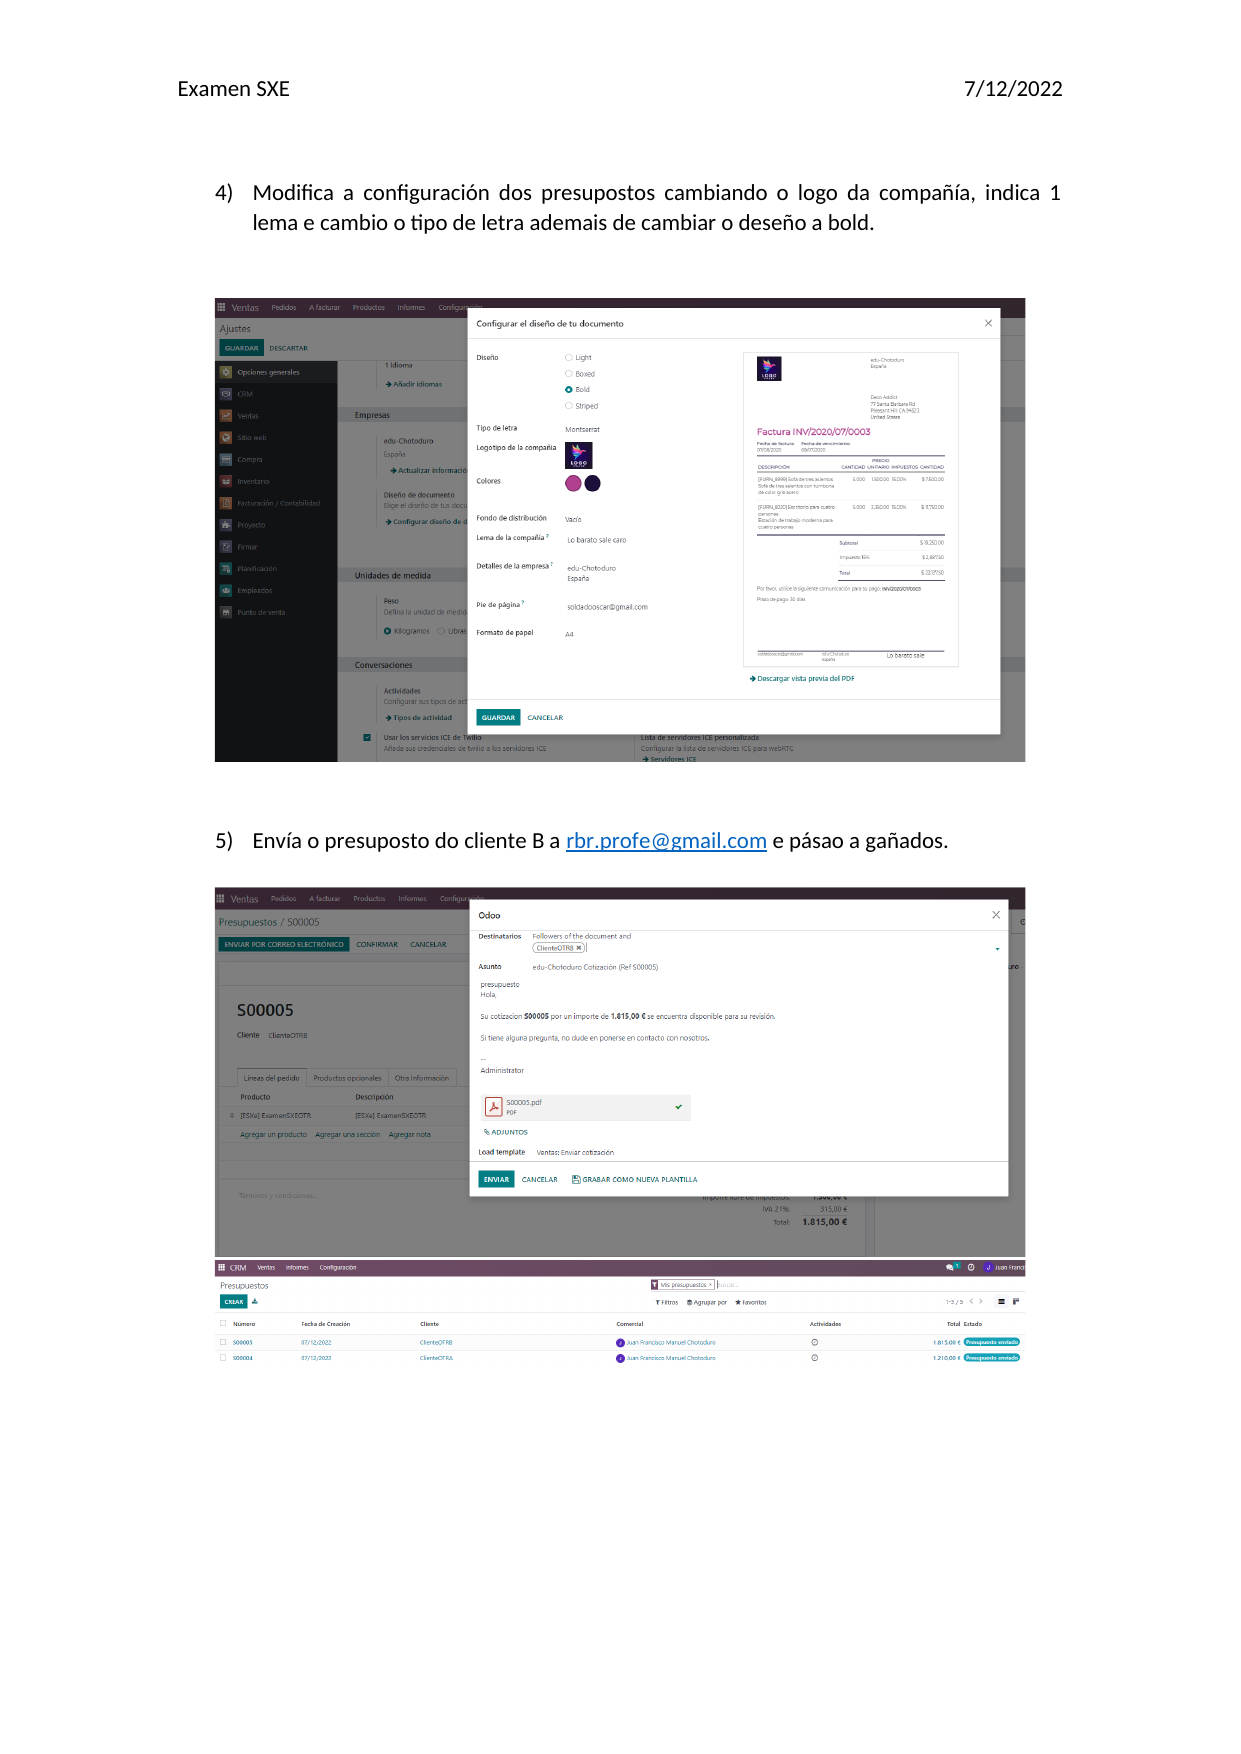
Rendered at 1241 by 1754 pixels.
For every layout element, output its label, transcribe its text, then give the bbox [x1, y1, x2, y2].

list Modifica a configuración dos presupostos cambiando o logo da compañía, indica 1 lema e cambio o tipo de letra ademais de cambiar o deseño a bold. [215, 178, 1063, 236]
list Envía o presuposto do cliente B a rbr.profe@gmail.com e pásao a gañados. [215, 826, 1063, 854]
picture [214, 298, 1026, 762]
picture [214, 1260, 1026, 1365]
picture [214, 886, 1026, 1257]
